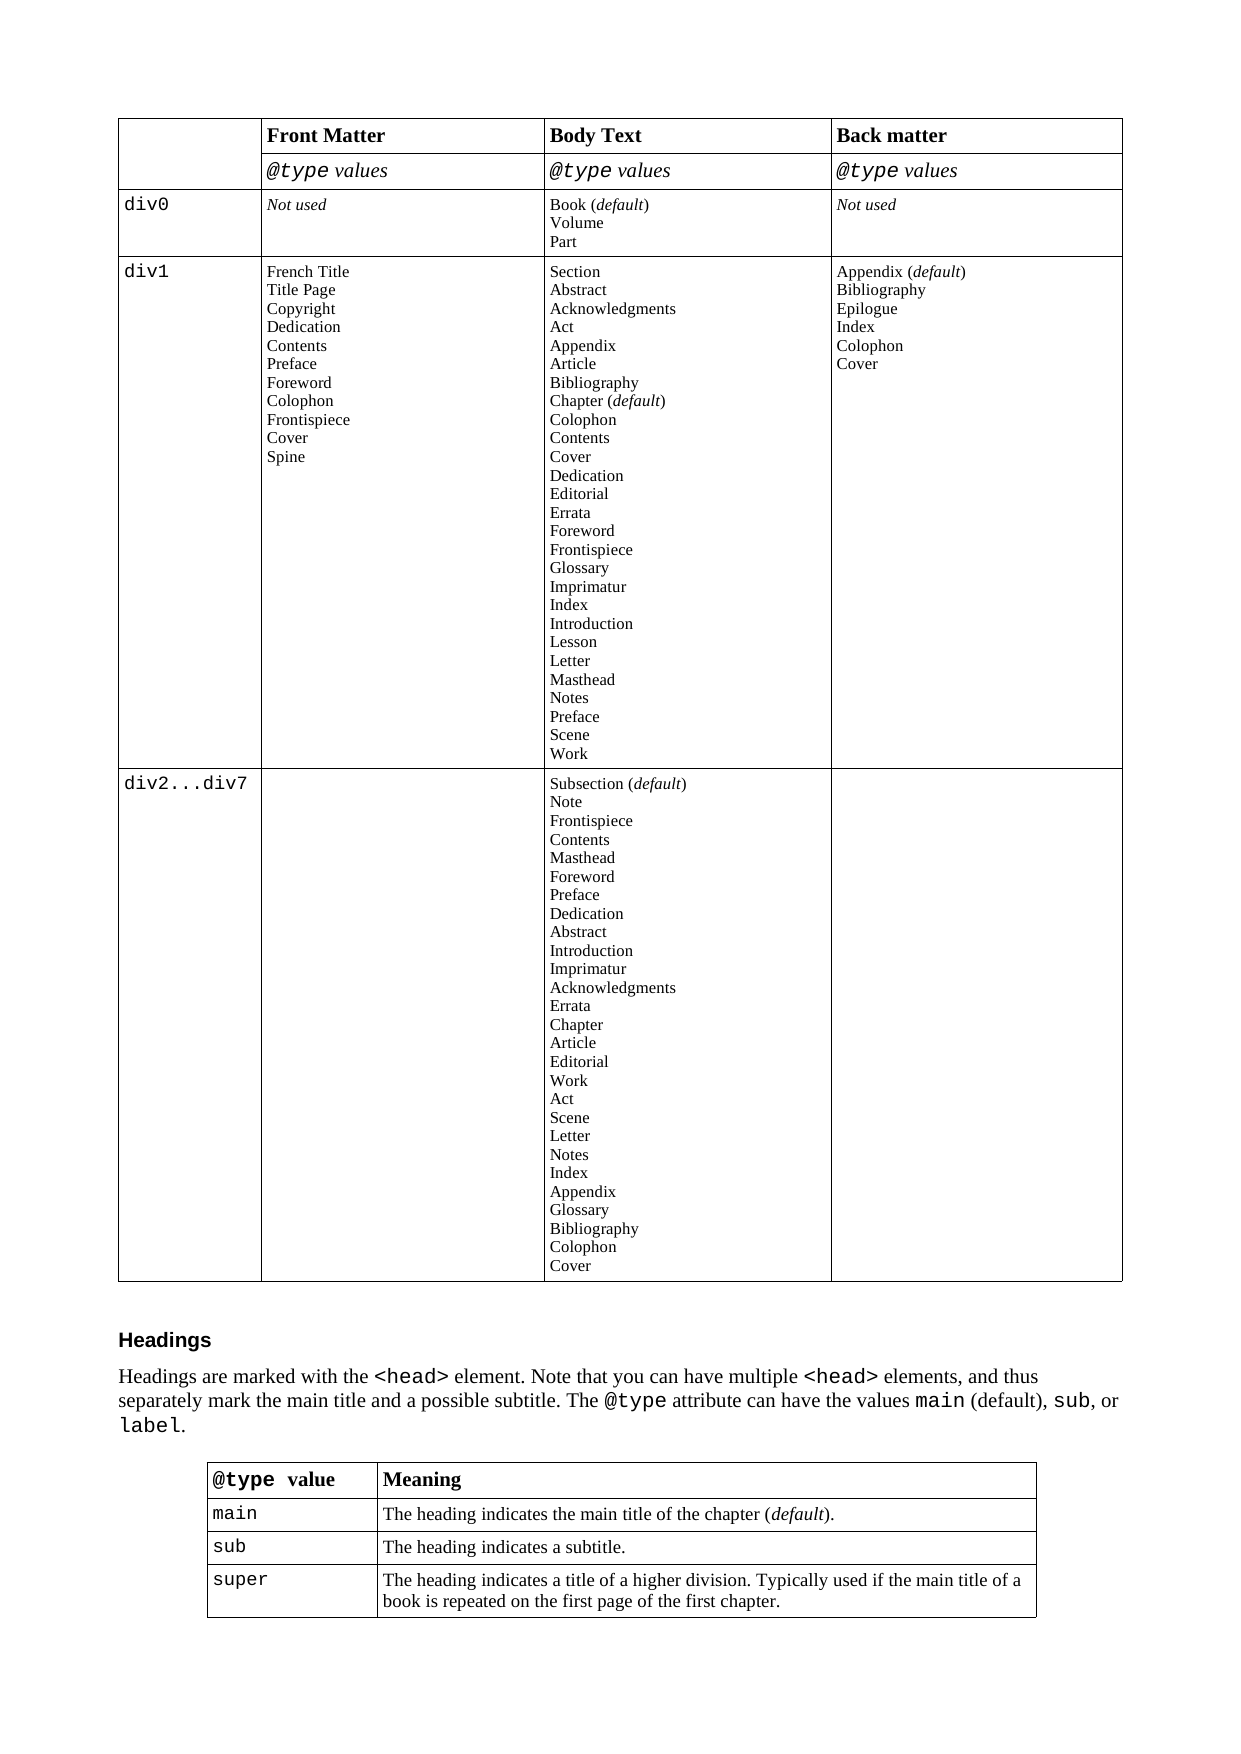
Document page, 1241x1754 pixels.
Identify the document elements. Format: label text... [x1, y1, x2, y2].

table_cell Section Abstract Acknowledgments Act Appendix Article Bibliography Chapter (default) Colophon Contents Cover Dedication Editorial Errata Foreword Frontispiece Glossary Imprimatur Index Introduction Lesson Letter Masthead Notes Preface Scene Work [545, 257, 831, 768]
table_cell div2...div7 [119, 769, 261, 1281]
text Headings are marked with the <head> element. Note that you can have multiple <head> elements, and thus separately mark the main title and a possible subtitle. The @type attribute can have the values main (default), sub, or label. [118, 1364, 1122, 1439]
table_cell [262, 769, 544, 1281]
table_header Body Text [545, 119, 831, 153]
table_cell Not used [262, 190, 544, 256]
table_cell Subsection (default) Note Frontispiece Contents Masthead Foreword Preface Dedication Abstract Introduction Imprimatur Acknowledgments Errata Chapter Article Editorial Work Act Scene Letter Notes Index Appendix Glossary Bibliography Colophon Cover [545, 769, 831, 1281]
table_cell super [208, 1565, 377, 1617]
table_cell @type values [545, 154, 831, 189]
subtitle Headings [118, 1329, 1122, 1352]
table_cell The heading indicates the main title of the chapter (default). [378, 1499, 1036, 1531]
table_header @type value [208, 1463, 377, 1498]
table_cell div1 [119, 257, 261, 768]
table_cell The heading indicates a subtitle. [378, 1532, 1036, 1564]
table_cell main [208, 1499, 377, 1531]
table_cell Appendix (default) Bibliography Epilogue Index Colophon Cover [832, 257, 1122, 768]
table_cell The heading indicates a title of a higher division. Typically used if the main title of a book is repeated on the first page of the first chapter. [378, 1565, 1036, 1617]
table_header Meaning [378, 1463, 1036, 1498]
table_cell Not used [832, 190, 1122, 256]
table_header [119, 119, 261, 189]
table_cell French Title Title Page Copyright Dedication Contents Preface Foreword Colophon Frontispiece Cover Spine [262, 257, 544, 768]
table_cell [832, 769, 1122, 1281]
table_cell @type values [262, 154, 544, 189]
table_cell @type values [832, 154, 1122, 189]
table_cell Book (default) Volume Part [545, 190, 831, 256]
table_cell div0 [119, 190, 261, 256]
table_header Front Matter [262, 119, 544, 153]
table_header Back matter [832, 119, 1122, 153]
table_cell sub [208, 1532, 377, 1564]
